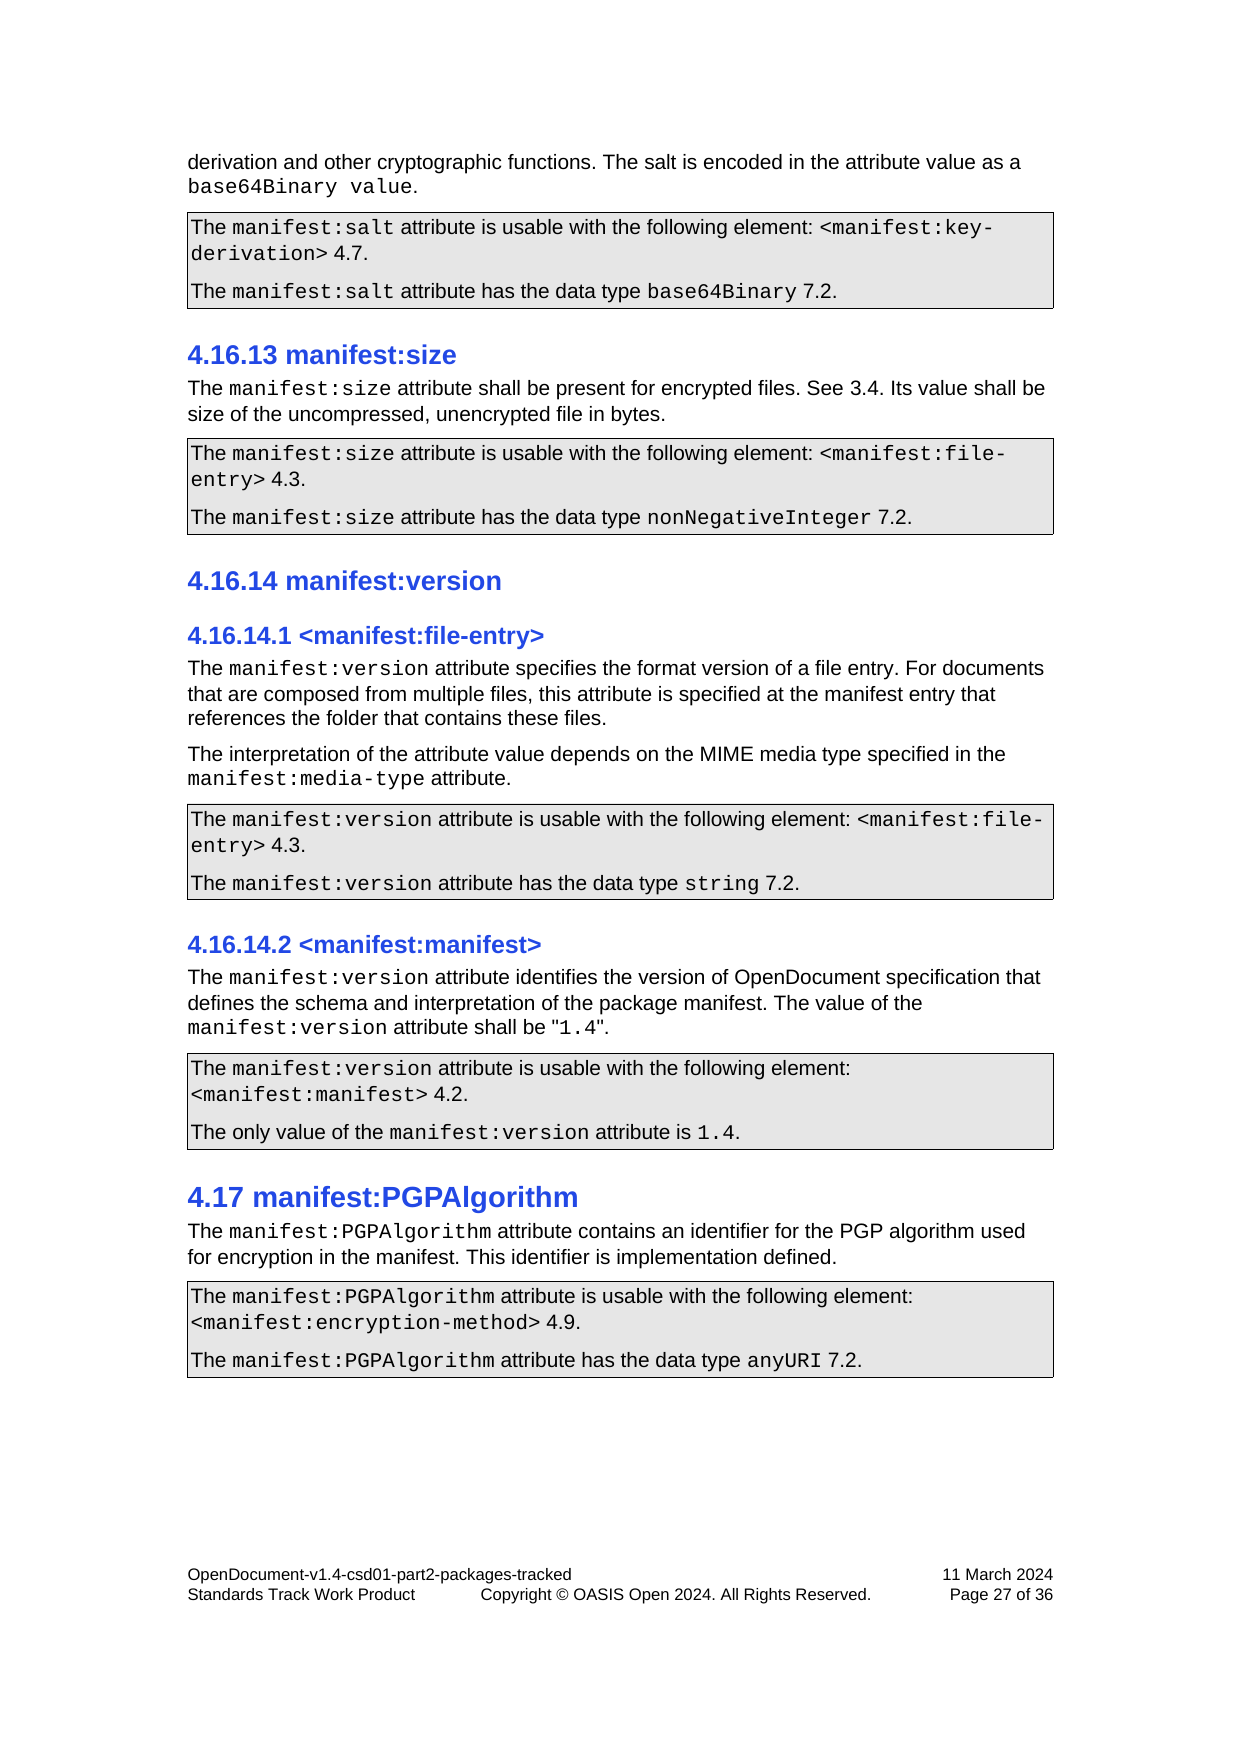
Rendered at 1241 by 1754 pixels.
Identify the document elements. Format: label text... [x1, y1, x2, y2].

subtitle manifest:version [187, 565, 1053, 596]
text The interpretation of the attribute value depends on the MIME media type specified in the manifest:media-type attribute. [187, 742, 1053, 791]
text The manifest:PGPAlgorithm attribute contains an identifier for the PGP algorithm used for encryption in the manifest. This identifier is implementation defined. [187, 1219, 1053, 1269]
list The manifest:version attribute has the data type string 7.2. [188, 867, 1053, 899]
text The manifest:version attribute identifies the version of OpenDocument specification that defines the schema and interpretation of the package manifest. The value of the manifest:version attribute shall be "1.4". [187, 965, 1053, 1041]
text derivation and other cryptographic functions. The salt is encoded in the attribute value as a base64Binary value. [187, 150, 1053, 200]
list The manifest:salt attribute has the data type base64Binary 7.2. [188, 276, 1053, 308]
subtitle <manifest:file-entry> [187, 621, 1053, 650]
text The manifest:version attribute specifies the format version of a file entry. For documents that are composed from multiple files, this attribute is specified at the manifest entry that references the folder that contains these files. [187, 656, 1053, 729]
list The manifest:version attribute is usable with the following element: <manifest:manifest> 4.2. [188, 1054, 1053, 1108]
subtitle manifest:PGPAlgorithm [187, 1180, 1053, 1213]
list The only value of the manifest:version attribute is 1.4. [188, 1117, 1053, 1149]
subtitle manifest:size [187, 339, 1053, 370]
list The manifest:size attribute has the data type nonNegativeInteger 7.2. [188, 502, 1053, 534]
list The manifest:size attribute is usable with the following element: <manifest:file-entry> 4.3. [188, 439, 1053, 493]
list The manifest:salt attribute is usable with the following element: <manifest:key-derivation> 4.7. [188, 213, 1053, 267]
list The manifest:PGPAlgorithm attribute has the data type anyURI 7.2. [188, 1345, 1053, 1377]
list The manifest:PGPAlgorithm attribute is usable with the following element: <manifest:encryption-method> 4.9. [188, 1282, 1053, 1336]
list The manifest:version attribute is usable with the following element: <manifest:file-entry> 4.3. [188, 805, 1053, 858]
text The manifest:size attribute shall be present for encrypted files. See 3.4. Its value shall be size of the uncompressed, unencrypted file in bytes. [187, 376, 1053, 426]
subtitle <manifest:manifest> [187, 930, 1053, 959]
